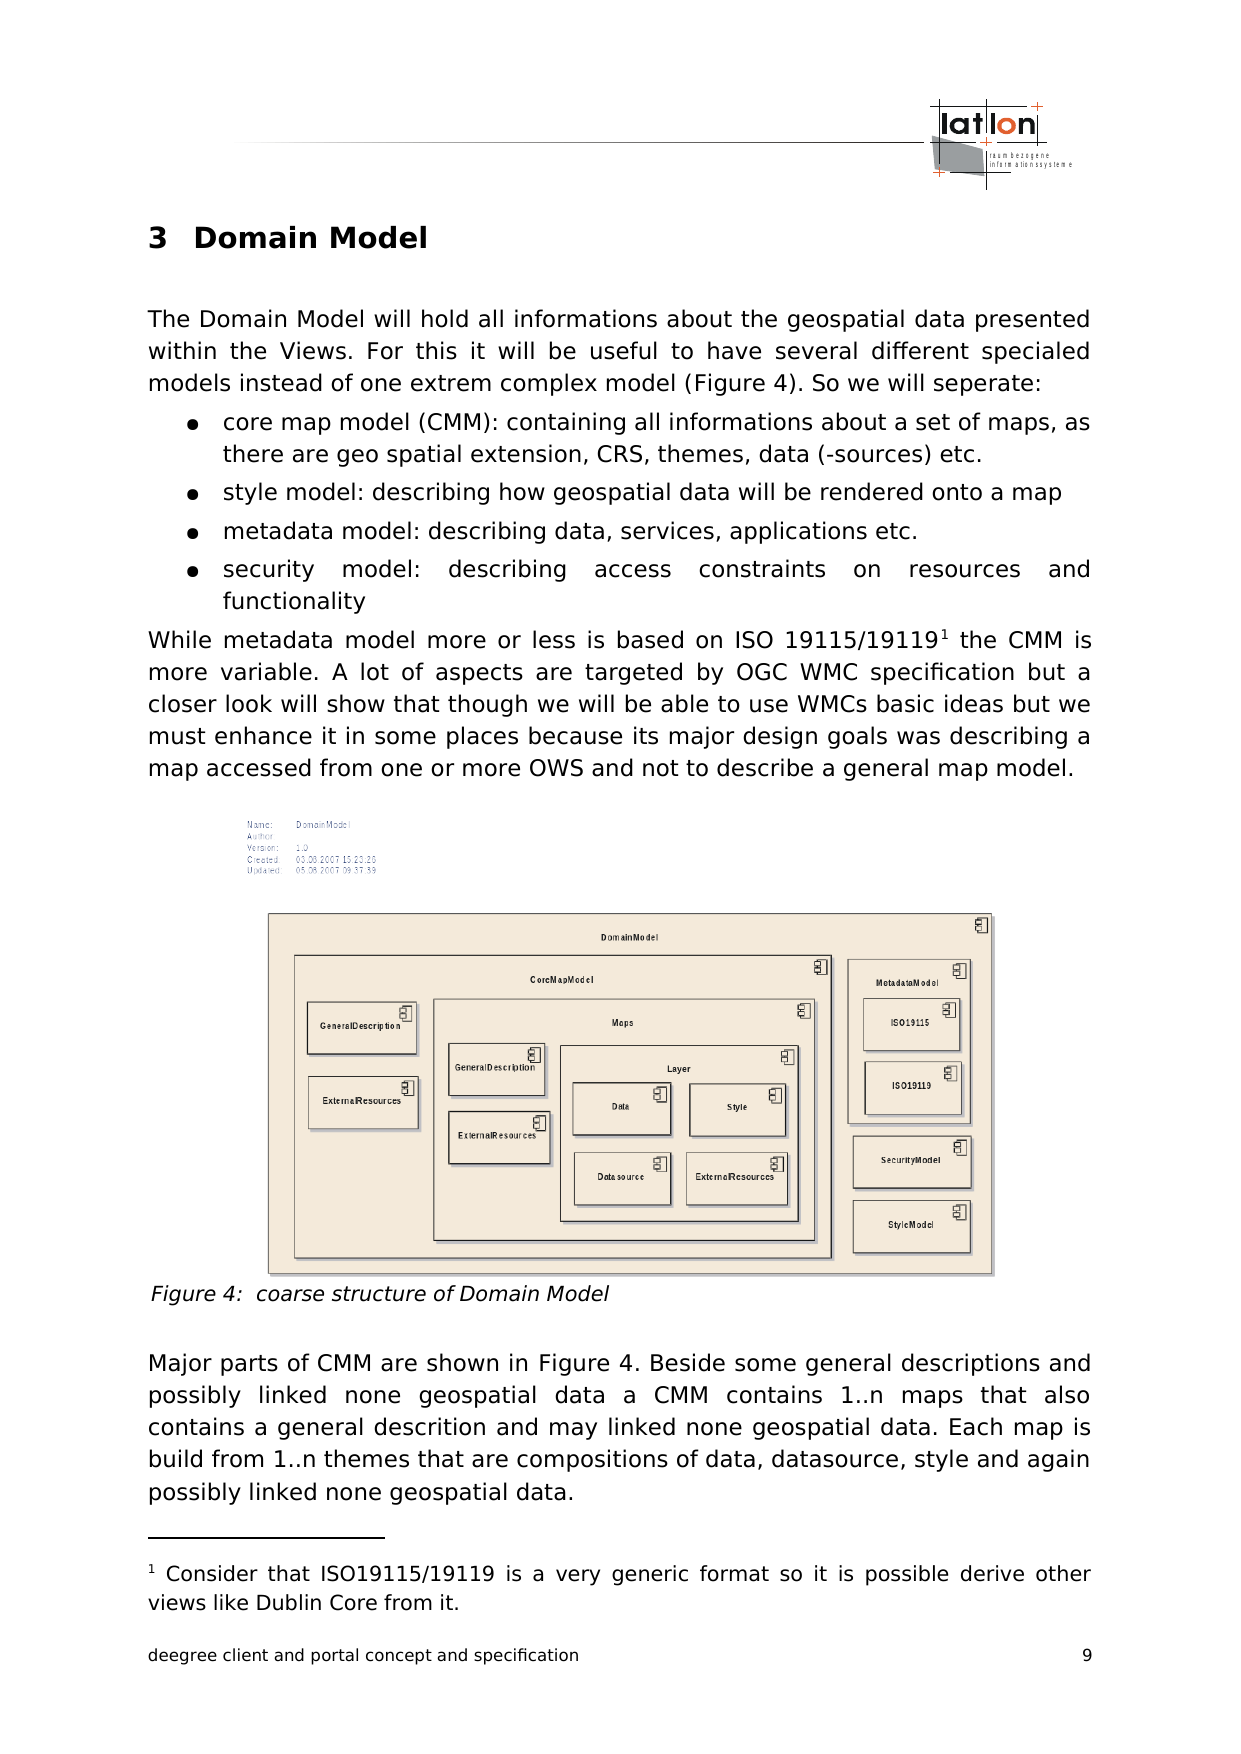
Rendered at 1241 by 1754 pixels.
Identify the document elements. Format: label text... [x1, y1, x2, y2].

text Consider that ISO19115/19119 is a very generic format so it is possible derive other views like Dublin Core from it. [148, 1562, 1092, 1615]
text While metadata model more or less is based on ISO 19115/19119 the CMM is more variable. A lot of aspects are targeted by OGC WMC specification but a closer look will show that though we will be able to use WMCs basic ideas but we must enhance it in some places because its major design goals was describing a map accessed from one or more OWS and not to describe a general map model. [148, 627, 1092, 782]
list metadata model: describing data, services, applications etc. [185, 518, 1092, 544]
subtitle Domain Model [148, 221, 1092, 256]
text The Domain Model will hold all informations about the geospatial data presented within the Views. For this it will be useful to have several different specialed models instead of one extrem complex model (Figure 4). So we will seperate: [148, 306, 1092, 397]
list core map model (CMM): containing all informations about a set of maps, as there are geo spatial extension, CRS, themes, data (-sources) etc. [185, 409, 1092, 467]
list security model: describing access constraints on resources and functionality [185, 556, 1092, 615]
text Figure 4: coarse structure of Domain Model [151, 833, 1089, 1306]
text Major parts of CMM are shown in Figure 4. Beside some general descriptions and possibly linked none geospatial data a CMM contains 1..n maps that also contains a general descrition and may linked none geospatial data. Each map is build from 1..n themes that are compositions of data, datasource, style and again possibly linked none geospatial data. [148, 1350, 1092, 1505]
list style model: describing how geospatial data will be rendered onto a map [185, 479, 1092, 506]
